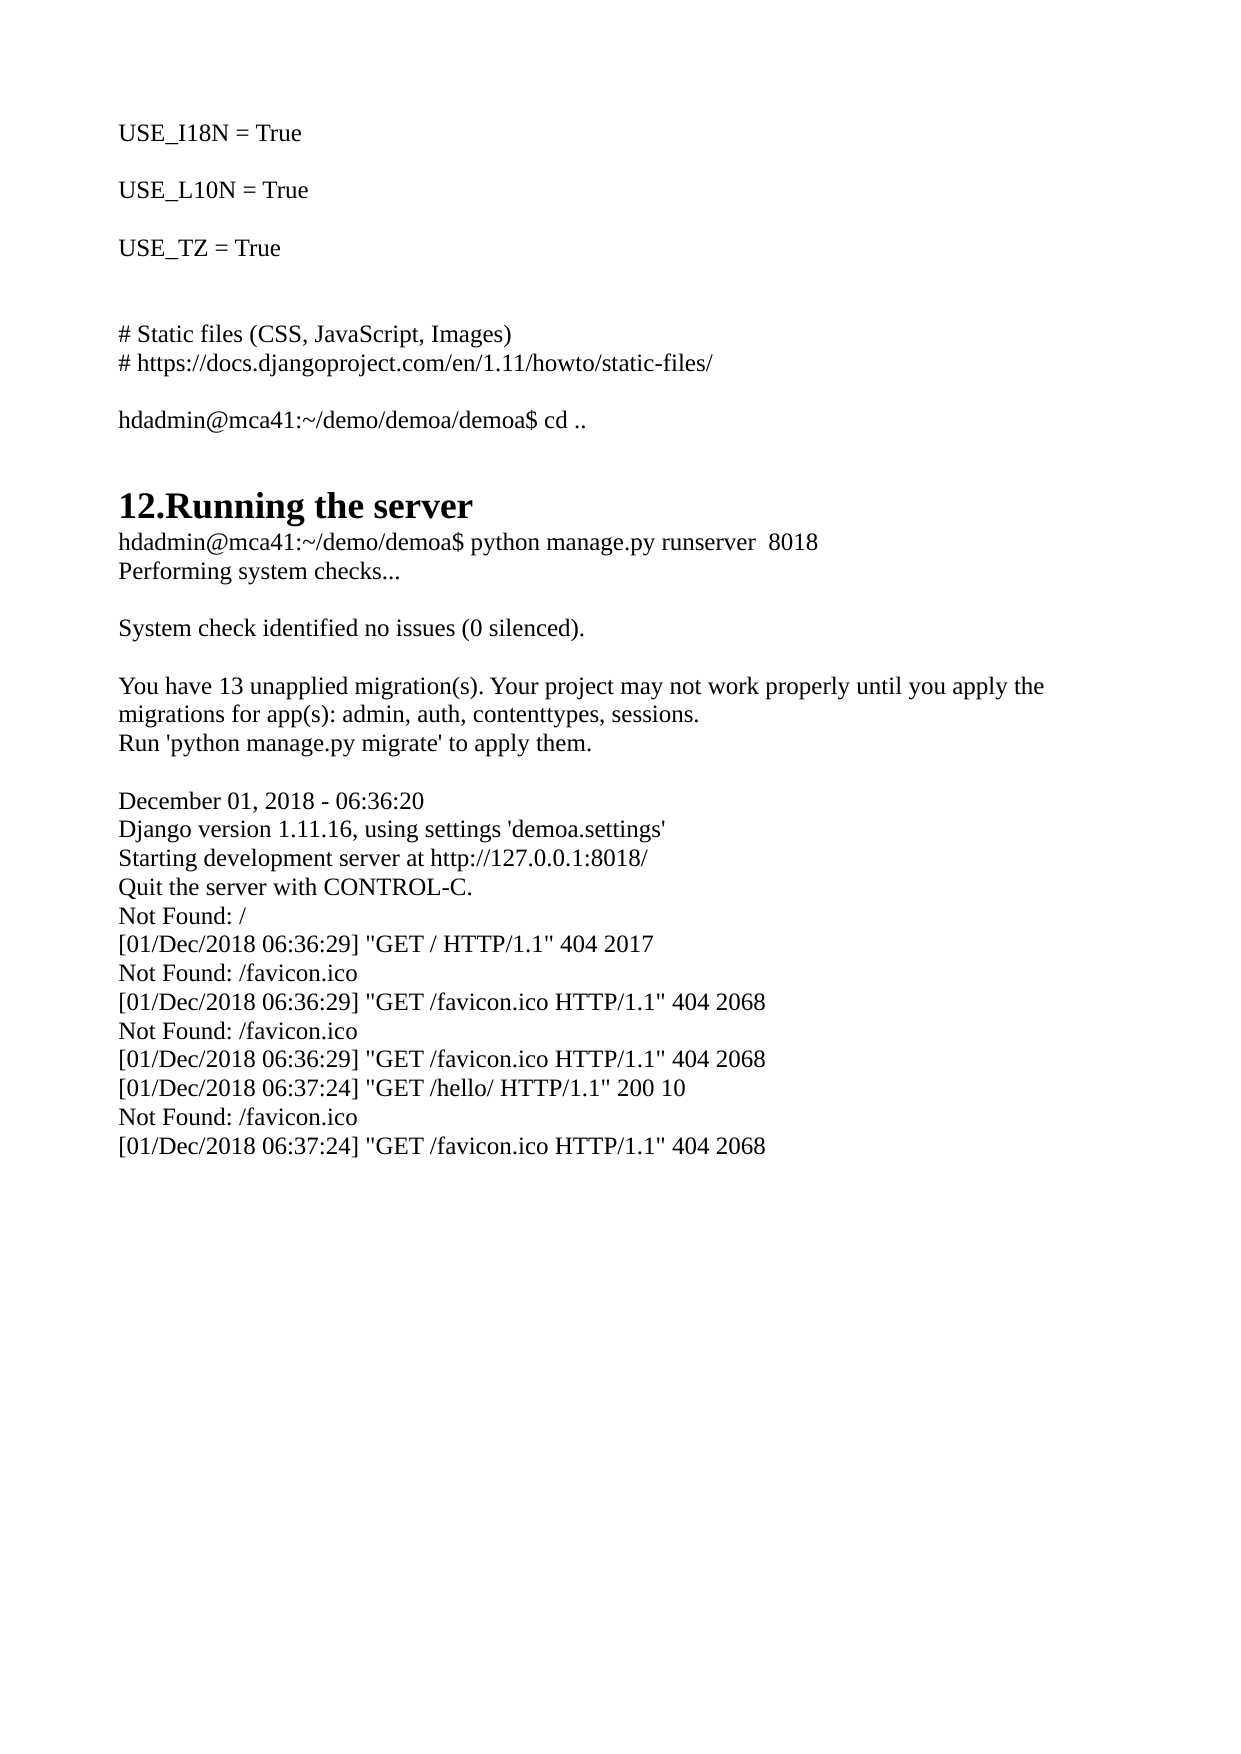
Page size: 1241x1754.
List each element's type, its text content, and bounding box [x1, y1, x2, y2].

text Performing system checks... [118, 556, 1122, 584]
text [01/Dec/2018 06:37:24] "GET /hello/ HTTP/1.1" 200 10 [118, 1073, 1122, 1102]
text Not Found: /favicon.ico [118, 958, 1122, 987]
text USE_L10N = True [118, 176, 1122, 204]
text Starting development server at http://127.0.0.1:8018/ [118, 843, 1122, 872]
text Not Found: /favicon.ico [118, 1016, 1122, 1044]
text System check identified no issues (0 silenced). [118, 613, 1122, 642]
text USE_I18N = True [118, 118, 1122, 147]
text Not Found: /favicon.ico [118, 1102, 1122, 1131]
text Not Found: / [118, 901, 1122, 929]
text hdadmin@mca41:~/demo/demoa/demoa$ cd .. [118, 406, 1122, 434]
text You have 13 unapplied migration(s). Your project may not work properly until you apply the migrations for app(s): admin, auth, contenttypes, sessions. [118, 671, 1122, 728]
text [01/Dec/2018 06:36:29] "GET /favicon.ico HTTP/1.1" 404 2068 [118, 1044, 1122, 1073]
text December 01, 2018 - 06:36:20 [118, 786, 1122, 814]
text hdadmin@mca41:~/demo/demoa$ python manage.py runserver 8018 [118, 527, 1122, 556]
subtitle 12.Running the server [118, 484, 1122, 527]
text Django version 1.11.16, using settings 'demoa.settings' [118, 814, 1122, 843]
text USE_TZ = True [118, 233, 1122, 262]
text Run 'python manage.py migrate' to apply them. [118, 728, 1122, 757]
text # Static files (CSS, JavaScript, Images) [118, 319, 1122, 348]
text [01/Dec/2018 06:37:24] "GET /favicon.ico HTTP/1.1" 404 2068 [118, 1131, 1122, 1159]
text [01/Dec/2018 06:36:29] "GET /favicon.ico HTTP/1.1" 404 2068 [118, 987, 1122, 1016]
text [01/Dec/2018 06:36:29] "GET / HTTP/1.1" 404 2017 [118, 929, 1122, 958]
text Quit the server with CONTROL-C. [118, 872, 1122, 901]
text # https://docs.djangoproject.com/en/1.11/howto/static-files/ [118, 348, 1122, 377]
